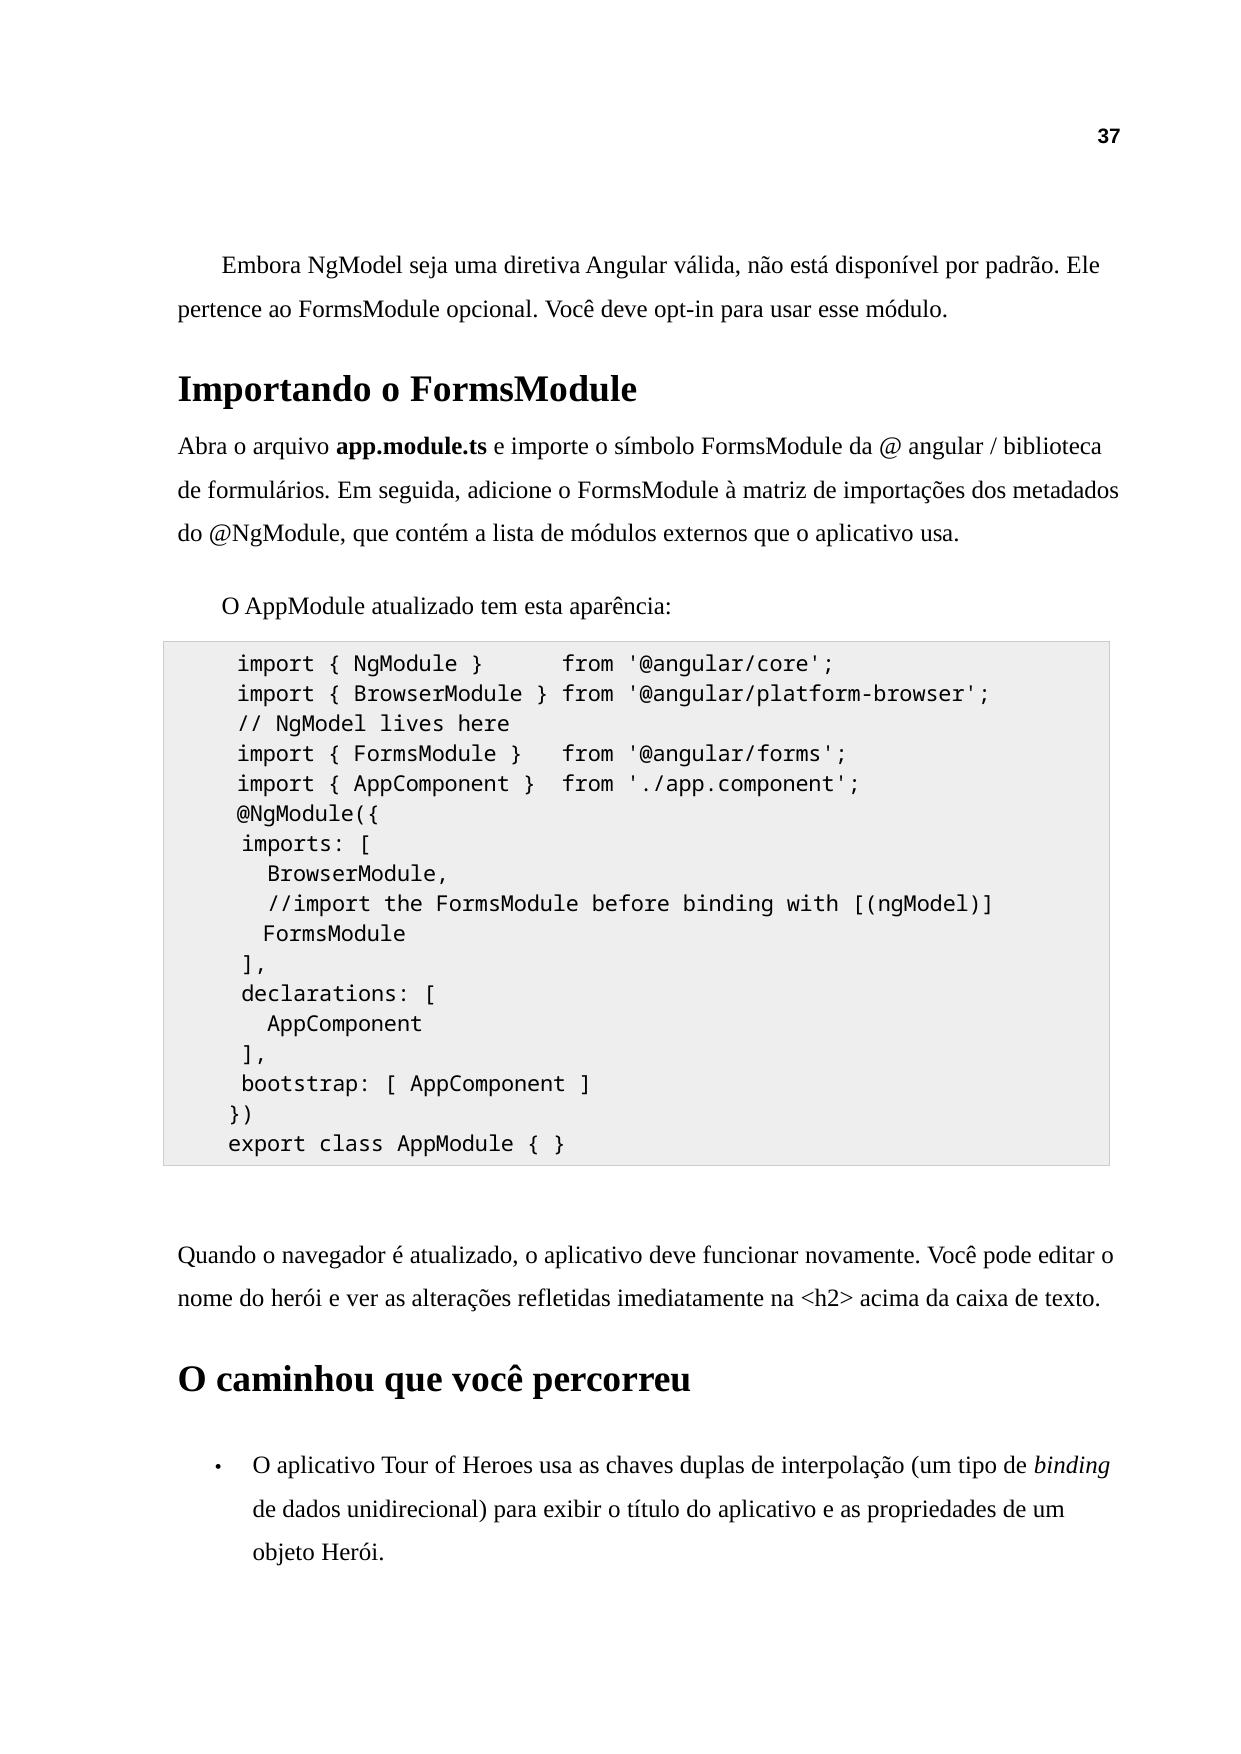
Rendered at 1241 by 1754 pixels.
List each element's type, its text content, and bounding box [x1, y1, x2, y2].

text O caminhou que você percorreu [177, 1356, 1122, 1399]
text Quando o navegador é atualizado, o aplicativo deve funcionar novamente. Você pode editar o nome do herói e ver as alterações refletidas imediatamente na <h2> acima da caixa de texto. [177, 1196, 1122, 1312]
text Embora NgModel seja uma diretiva Angular válida, não está disponível por padrão. Ele pertence ao FormsModule opcional. Você deve opt-in para usar esse módulo. [177, 250, 1122, 323]
text Abra o arquivo app.module.ts e importe o símbolo FormsModule da @ angular / biblioteca de formulários. Em seguida, adicione o FormsModule à matriz de importações dos metadados do @NgModule, que contém a lista de módulos externos que o aplicativo usa. [177, 431, 1122, 547]
text O AppModule atualizado tem esta aparência: [177, 591, 1122, 620]
text Importando o FormsModule [177, 367, 1122, 410]
list O aplicativo Tour of Heroes usa as chaves duplas de interpolação (um tipo de binding de dados unidirecional) para exibir o título do aplicativo e as propriedades de um objeto Herói. [215, 1450, 1122, 1566]
